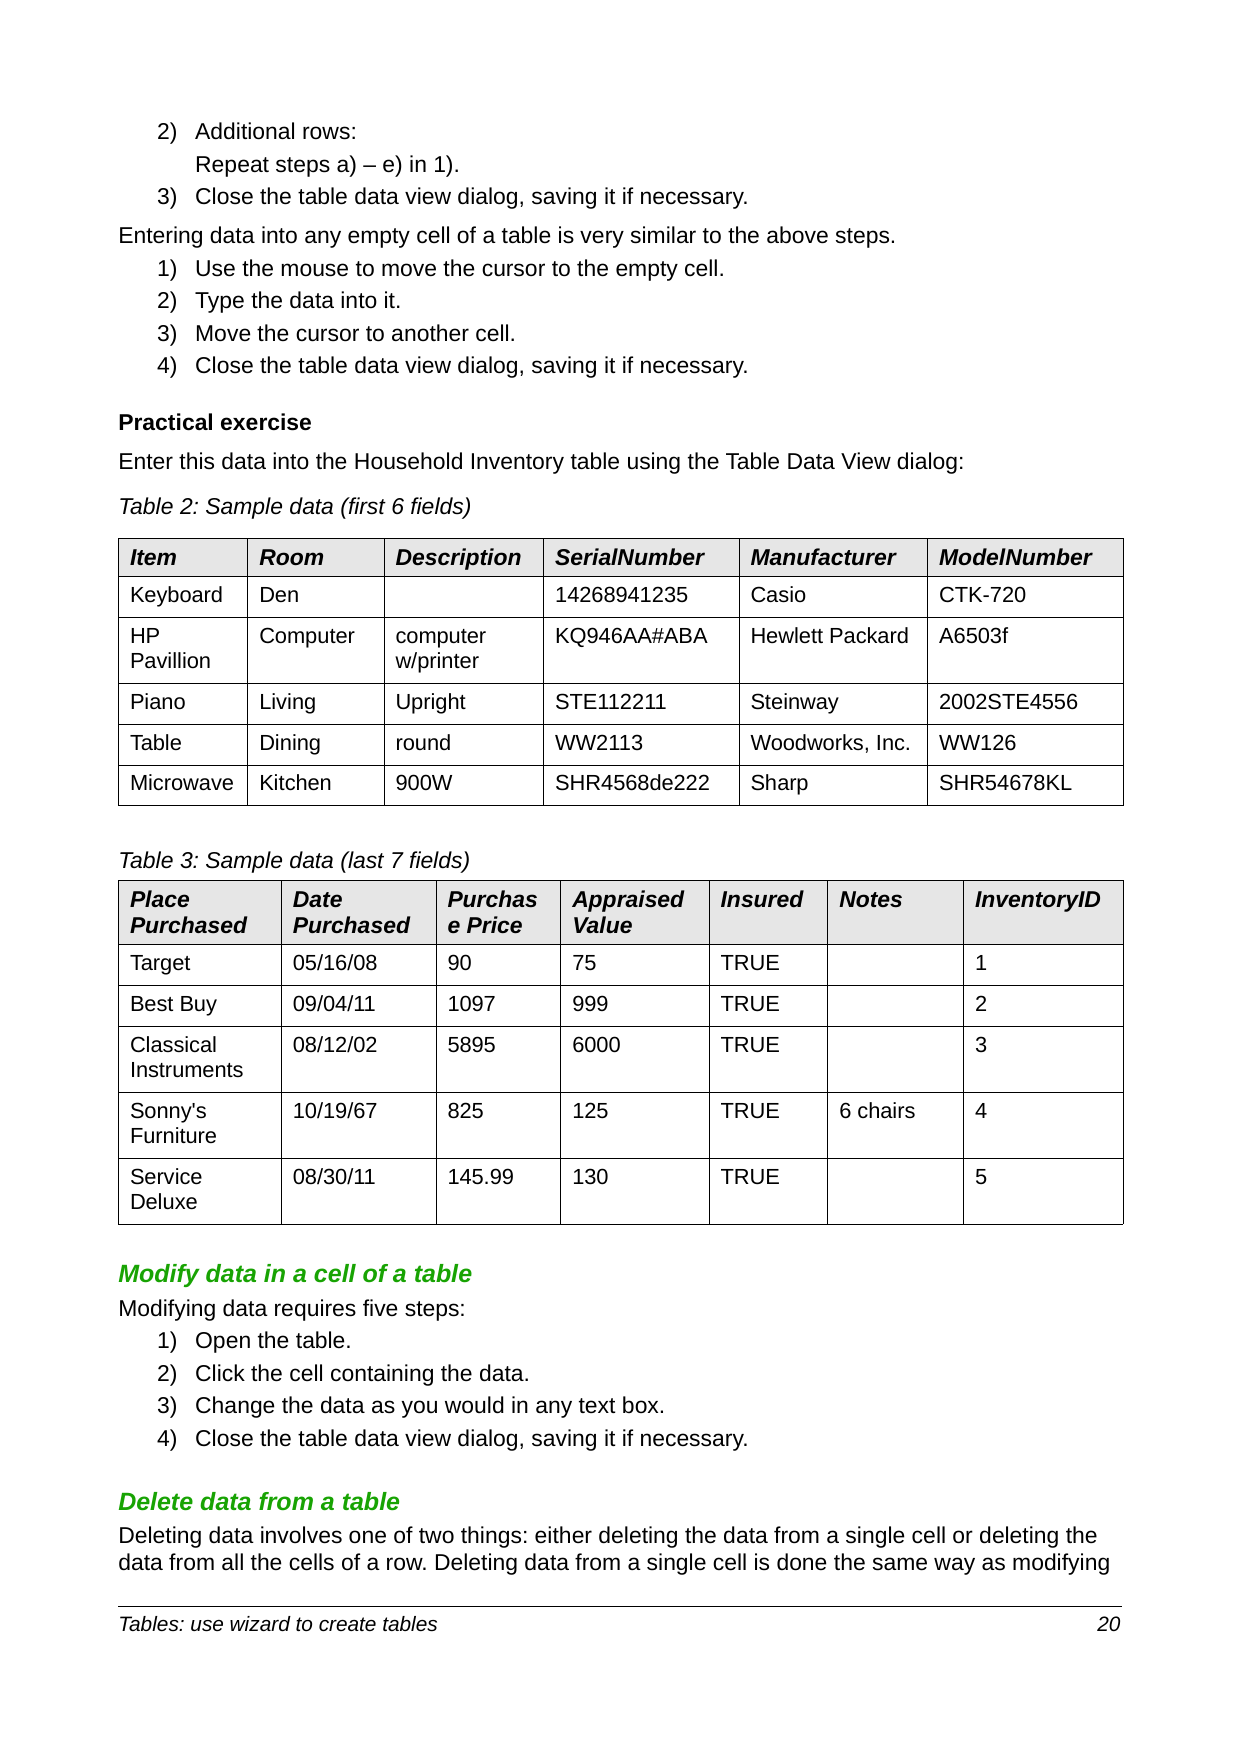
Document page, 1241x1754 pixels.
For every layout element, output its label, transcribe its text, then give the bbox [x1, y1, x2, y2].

table_cell SHR54678KL [928, 766, 1123, 805]
table_cell CTK-720 [928, 577, 1123, 617]
table_cell Hewlett Packard [740, 618, 927, 683]
table_cell Table [119, 725, 247, 764]
table_cell 08/12/02 [282, 1027, 436, 1092]
table_cell Computer [248, 618, 384, 683]
table_header SerialNumber [544, 539, 739, 576]
table_cell 08/30/11 [282, 1159, 436, 1224]
table_cell 14268941235 [544, 577, 739, 617]
table_cell [828, 945, 963, 985]
table_cell TRUE [710, 1159, 827, 1224]
table_cell WW126 [928, 725, 1123, 764]
table_header Appraised Value [561, 881, 709, 944]
table_header Place Purchased [119, 881, 281, 944]
list Additional rows: [177, 118, 1122, 144]
table_header Room [248, 539, 384, 576]
table_cell Casio [740, 577, 927, 617]
table_cell Best Buy [119, 986, 281, 1026]
table_cell 145.99 [437, 1159, 560, 1224]
table_header ModelNumber [928, 539, 1123, 576]
table_cell Woodworks, Inc. [740, 725, 927, 764]
table_cell Target [119, 945, 281, 985]
list Use the mouse to move the cursor to the empty cell. [177, 255, 1122, 281]
table_cell 125 [561, 1093, 709, 1158]
list Entering data into any empty cell of a table is very similar to the above steps. [118, 222, 1122, 248]
list Type the data into it. [177, 287, 1122, 314]
text Table 2: Sample data (first 6 fields) [118, 493, 1122, 519]
table_cell KQ946AA#ABA [544, 618, 739, 683]
table_header Purchase Price [437, 881, 560, 944]
table_cell 1 [964, 945, 1123, 985]
table_cell [385, 577, 543, 617]
table_cell Living [248, 684, 384, 724]
list Close the table data view dialog, saving it if necessary. [177, 183, 1122, 209]
list Enter this data into the Household Inventory table using the Table Data View dialog: [118, 448, 1122, 474]
text Table 3: Sample data (last 7 fields) [118, 847, 1122, 874]
table_cell 05/16/08 [282, 945, 436, 985]
table_cell 1097 [437, 986, 560, 1026]
list Close the table data view dialog, saving it if necessary. [177, 352, 1122, 379]
table_cell HP Pavillion [119, 618, 247, 683]
table_cell 130 [561, 1159, 709, 1224]
list Open the table. [177, 1327, 1122, 1354]
table_cell 900W [385, 766, 543, 805]
table_header InventoryID [964, 881, 1123, 944]
table_header Insured [710, 881, 827, 944]
table_cell 90 [437, 945, 560, 985]
table_cell Steinway [740, 684, 927, 724]
table_cell TRUE [710, 986, 827, 1026]
table_cell 3 [964, 1027, 1123, 1092]
table_cell SHR4568de222 [544, 766, 739, 805]
table_cell Microwave [119, 766, 247, 805]
table_cell TRUE [710, 1027, 827, 1092]
list Modifying data requires five steps: [118, 1294, 1122, 1321]
table_cell 6 chairs [828, 1093, 963, 1158]
table_cell 6000 [561, 1027, 709, 1092]
table_cell computer w/printer [385, 618, 543, 683]
table_cell 2002STE4556 [928, 684, 1123, 724]
table_cell 825 [437, 1093, 560, 1158]
table_cell STE112211 [544, 684, 739, 724]
table_cell TRUE [710, 1093, 827, 1158]
table_cell Dining [248, 725, 384, 764]
table_cell Keyboard [119, 577, 247, 617]
subtitle Delete data from a table [118, 1487, 1122, 1516]
list Repeat steps a) – e) in 1). [195, 151, 1122, 177]
table_cell Classical Instruments [119, 1027, 281, 1092]
table_cell round [385, 725, 543, 764]
table_header Manufacturer [740, 539, 927, 576]
table_cell [828, 1027, 963, 1092]
table_cell 999 [561, 986, 709, 1026]
table_cell TRUE [710, 945, 827, 985]
table_cell Kitchen [248, 766, 384, 805]
table_cell A6503f [928, 618, 1123, 683]
table_cell 10/19/67 [282, 1093, 436, 1158]
table_header Notes [828, 881, 963, 944]
table_cell Piano [119, 684, 247, 724]
list Change the data as you would in any text box. [177, 1392, 1122, 1419]
table_header Item [119, 539, 247, 576]
table_cell 09/04/11 [282, 986, 436, 1026]
table_cell 5895 [437, 1027, 560, 1092]
table_cell Sharp [740, 766, 927, 805]
table_cell [828, 1159, 963, 1224]
subtitle Modify data in a cell of a table [118, 1259, 1122, 1288]
text Practical exercise [118, 409, 1122, 435]
table_cell 75 [561, 945, 709, 985]
table_header Description [385, 539, 543, 576]
table_header Date Purchased [282, 881, 436, 944]
table_cell [828, 986, 963, 1026]
list Close the table data view dialog, saving it if necessary. [177, 1425, 1122, 1451]
table_cell Sonny's Furniture [119, 1093, 281, 1158]
table_cell 2 [964, 986, 1123, 1026]
list Move the cursor to another cell. [177, 320, 1122, 346]
table_cell 5 [964, 1159, 1123, 1224]
table_cell Den [248, 577, 384, 617]
table_cell Upright [385, 684, 543, 724]
table_cell WW2113 [544, 725, 739, 764]
text Deleting data involves one of two things: either deleting the data from a single cell or deleting the data from all the cells of a row. Deleting data from a single cell is done the same way as modifying [118, 1522, 1122, 1575]
table_cell Service Deluxe [119, 1159, 281, 1224]
table_cell 4 [964, 1093, 1123, 1158]
list Click the cell containing the data. [177, 1360, 1122, 1386]
